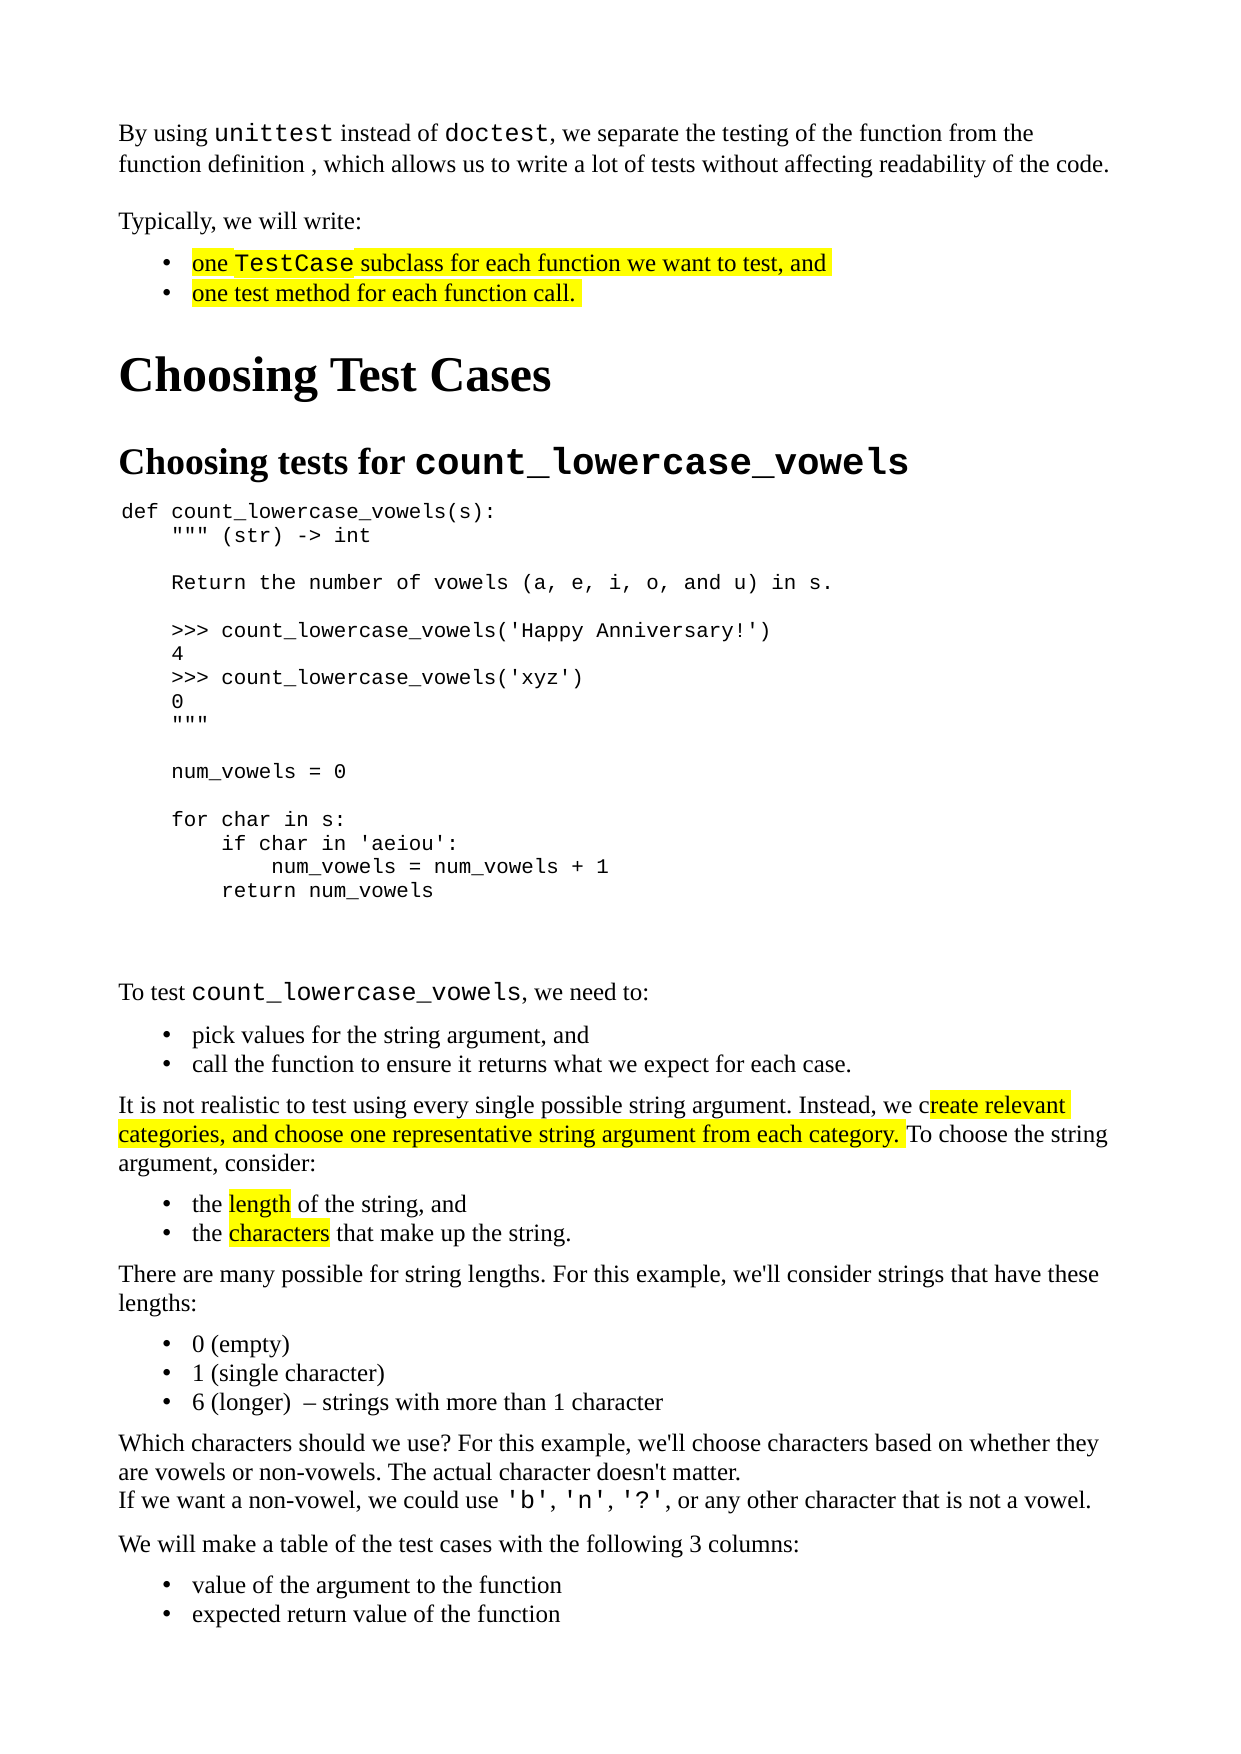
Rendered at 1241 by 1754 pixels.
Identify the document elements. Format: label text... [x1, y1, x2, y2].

text To test count_lowercase_vowels, we need to: [118, 977, 1122, 1008]
text By using unittest instead of doctest, we separate the testing of the function from the function definition , which allows us to write a lot of tests without affecting readability of the code. Typically, we will write: [118, 118, 1122, 235]
list 0 (empty) [162, 1329, 1122, 1358]
list one TestCase subclass for each function we want to test, and [162, 248, 1122, 278]
list 6 (longer) – strings with more than 1 character [162, 1387, 1122, 1415]
table_header def count_lowercase_vowels(s): """ (str) -> int Return the number of vowels (a, e, i, o, and u) in s. >>> count_lowercase_vowels('Happy Anniversary!') 4 >>> count_lowercase_vowels('xyz') 0 """ num_vowels = 0 for char in s: if char in 'aeiou': num_vowels = num_vowels + 1 return num_vowels [118, 499, 848, 936]
list the length of the string, and [162, 1189, 1122, 1218]
subtitle Choosing Test Cases [118, 345, 1122, 402]
text There are many possible for string lengths. For this example, we'll consider strings that have these lengths: [118, 1259, 1122, 1317]
list 1 (single character) [162, 1358, 1122, 1387]
list one test method for each function call. [162, 278, 1122, 307]
list call the function to ensure it returns what we expect for each case. [162, 1049, 1122, 1078]
list expected return value of the function [162, 1599, 1122, 1627]
list value of the argument to the function [162, 1570, 1122, 1599]
list pick values for the string argument, and [162, 1020, 1122, 1049]
text It is not realistic to test using every single possible string argument. Instead, we create relevant categories, and choose one representative string argument from each category. To choose the string argument, consider: [118, 1090, 1122, 1177]
subtitle Choosing tests for count_lowercase_vowels [118, 440, 1122, 486]
list the characters that make up the string. [162, 1218, 1122, 1247]
text We will make a table of the test cases with the following 3 columns: [118, 1529, 1122, 1557]
text Which characters should we use? For this example, we'll choose characters based on whether they are vowels or non-vowels. The actual character doesn't matter. If we want a non-vowel, we could use 'b', 'n', '?', or any other character that is not a vowel. [118, 1428, 1122, 1516]
